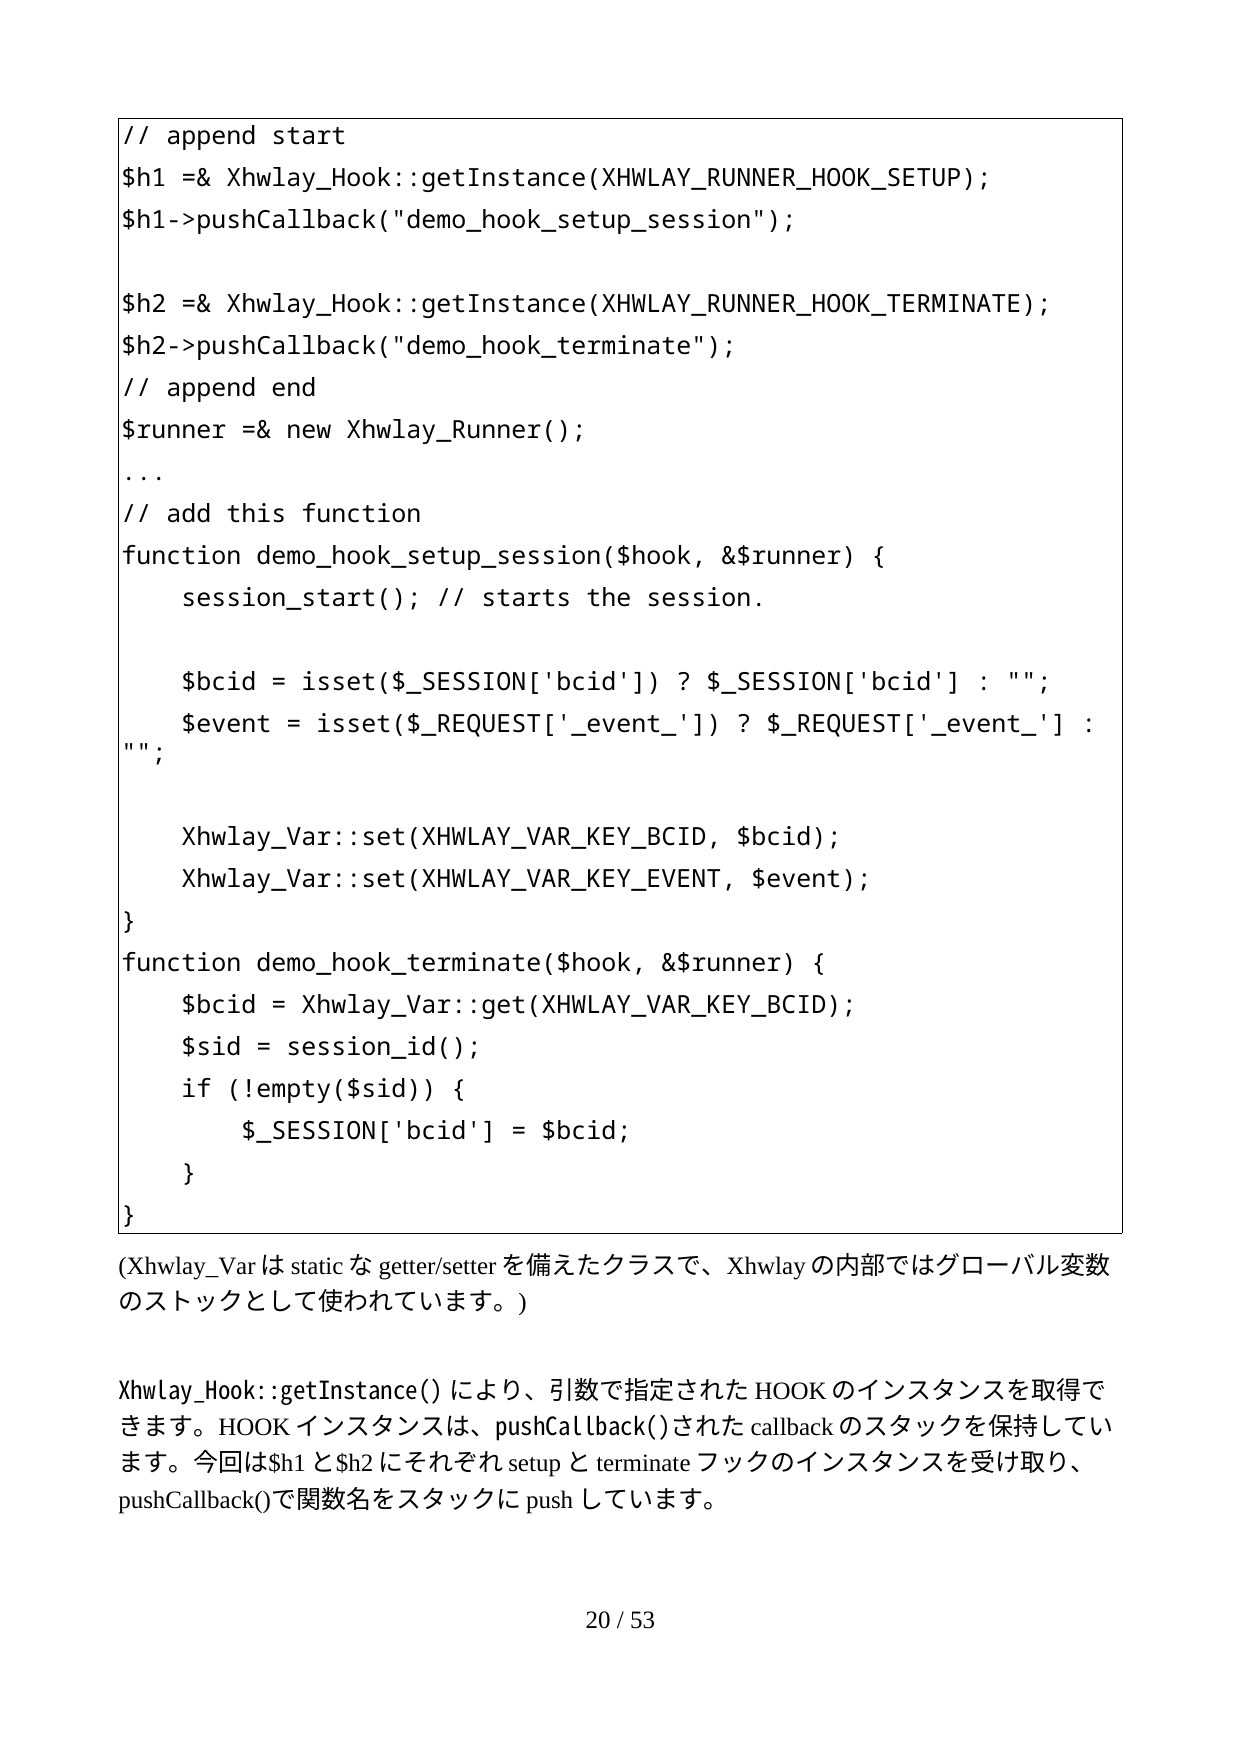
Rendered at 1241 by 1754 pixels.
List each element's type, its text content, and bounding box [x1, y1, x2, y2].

text (Xhwlay_Varはstaticなgetter/setterを備えたクラスで、Xhwlayの内部ではグローバル変数のストックとして使われています。) [118, 1245, 1122, 1318]
text } [119, 1197, 1122, 1233]
text $h2->pushCallback("demo_hook_terminate"); [119, 328, 1122, 361]
text } [119, 903, 1122, 936]
text $h1->pushCallback("demo_hook_setup_session"); [119, 202, 1122, 234]
text session_start(); // starts the session. [119, 580, 1122, 612]
text $runner =& new Xhwlay_Runner(); [119, 412, 1122, 444]
text function demo_hook_setup_session($hook, &$runner) { [119, 538, 1122, 570]
text $bcid = Xhwlay_Var::get(XHWLAY_VAR_KEY_BCID); [119, 987, 1122, 1020]
text // add this function [119, 496, 1122, 528]
text if (!empty($sid)) { [119, 1071, 1122, 1104]
text $sid = session_id(); [119, 1029, 1122, 1062]
text // append start [119, 119, 1122, 151]
text $bcid = isset($_SESSION['bcid']) ? $_SESSION['bcid'] : ""; [119, 664, 1122, 696]
text Xhwlay_Var::set(XHWLAY_VAR_KEY_BCID, $bcid); [119, 819, 1122, 852]
text $event = isset($_REQUEST['_event_']) ? $_REQUEST['_event_'] : ""; [119, 706, 1122, 768]
text $h2 =& Xhwlay_Hook::getInstance(XHWLAY_RUNNER_HOOK_TERMINATE); [119, 286, 1122, 318]
text $_SESSION['bcid'] = $bcid; [119, 1113, 1122, 1146]
text ... [119, 454, 1122, 486]
text // append end [119, 370, 1122, 402]
text $h1 =& Xhwlay_Hook::getInstance(XHWLAY_RUNNER_HOOK_SETUP); [119, 160, 1122, 193]
text } [119, 1155, 1122, 1188]
text function demo_hook_terminate($hook, &$runner) { [119, 945, 1122, 978]
text Xhwlay_Hook::getInstance() により、引数で指定されたHOOKのインスタンスを取得できます。HOOKインスタンスは、pushCallback()されたcallbackのスタックを保持しています。今回は$h1と$h2にそれぞれsetupとterminateフックのインスタンスを受け取り、pushCallback()で関数名をスタックにpushしています。 [118, 1370, 1122, 1515]
text Xhwlay_Var::set(XHWLAY_VAR_KEY_EVENT, $event); [119, 861, 1122, 894]
